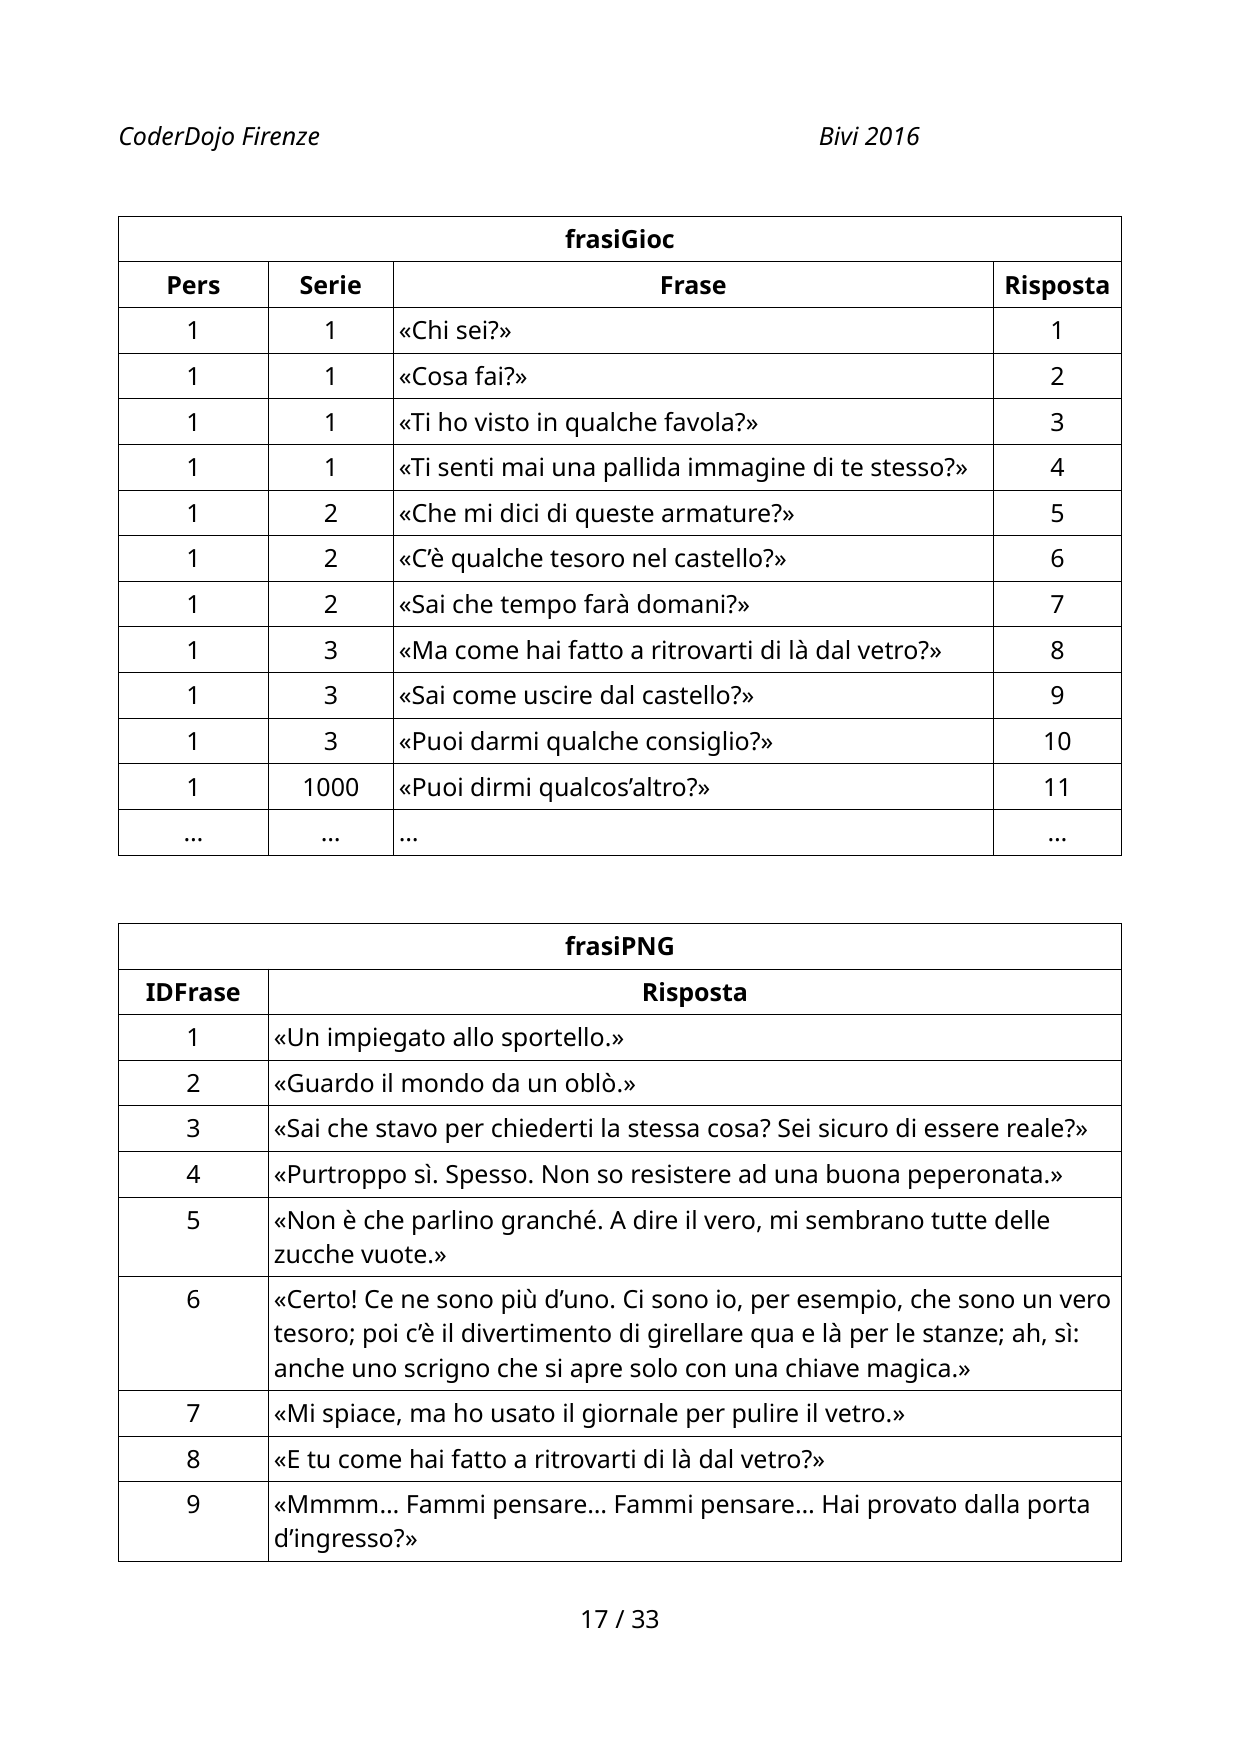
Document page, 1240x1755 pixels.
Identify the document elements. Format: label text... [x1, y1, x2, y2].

table_cell 1 [119, 719, 268, 763]
table_cell IDFrase [119, 970, 268, 1014]
table_cell 3 [994, 399, 1121, 444]
table_cell «Non è che parlino granché. A dire il vero, mi sembrano tutte delle zucche vuote.» [269, 1198, 1121, 1276]
table_cell … [119, 810, 268, 854]
table_cell 1 [269, 445, 393, 489]
table_cell 1 [119, 399, 268, 444]
table_cell «Ma come hai fatto a ritrovarti di là dal vetro?» [394, 627, 993, 672]
table_cell 4 [119, 1152, 268, 1197]
table_cell 1 [269, 399, 393, 444]
table_cell «C’è qualche tesoro nel castello?» [394, 536, 993, 581]
table_header frasiPNG [119, 924, 1121, 968]
table_cell «Cosa fai?» [394, 354, 993, 398]
table_cell 1 [119, 582, 268, 626]
table_cell 1 [119, 536, 268, 581]
table_cell 2 [119, 1061, 268, 1105]
table_cell 1 [119, 1015, 268, 1060]
table_cell «Guardo il mondo da un oblò.» [269, 1061, 1121, 1105]
table_cell 8 [994, 627, 1121, 672]
table_cell 1 [269, 354, 393, 398]
table_header frasiGioc [119, 217, 1121, 261]
table_cell 3 [269, 673, 393, 718]
table_cell 7 [119, 1391, 268, 1436]
table_cell Frase [394, 262, 993, 307]
table_cell 11 [994, 764, 1121, 809]
table_cell «Sai che tempo farà domani?» [394, 582, 993, 626]
table_cell 1 [119, 491, 268, 535]
table_cell Serie [269, 262, 393, 307]
table_cell … [994, 810, 1121, 854]
table_cell 1 [119, 673, 268, 718]
table_cell 3 [269, 627, 393, 672]
table_cell 2 [269, 582, 393, 626]
table_cell 1 [994, 308, 1121, 353]
table_cell «Chi sei?» [394, 308, 993, 353]
table_cell 5 [119, 1198, 268, 1276]
table_cell «Un impiegato allo sportello.» [269, 1015, 1121, 1060]
table_cell «Certo! Ce ne sono più d’uno. Ci sono io, per esempio, che sono un vero tesoro; poi c’è il divertimento di girellare qua e là per le stanze; ah, sì: anche uno scrigno che si apre solo con una chiave magica.» [269, 1277, 1121, 1390]
table_cell 2 [269, 536, 393, 581]
table_cell «E tu come hai fatto a ritrovarti di là dal vetro?» [269, 1437, 1121, 1481]
table_cell 2 [994, 354, 1121, 398]
table_cell Risposta [269, 970, 1121, 1014]
table_cell «Puoi dirmi qualcos’altro?» [394, 764, 993, 809]
table_cell 1 [269, 308, 393, 353]
table_cell 1 [119, 627, 268, 672]
table_cell «Puoi darmi qualche consiglio?» [394, 719, 993, 763]
table_cell … [269, 810, 393, 854]
table_cell 4 [994, 445, 1121, 489]
table_cell 3 [269, 719, 393, 763]
table_cell «Mi spiace, ma ho usato il giornale per pulire il vetro.» [269, 1391, 1121, 1436]
table_cell 10 [994, 719, 1121, 763]
table_cell 5 [994, 491, 1121, 535]
table_cell Pers [119, 262, 268, 307]
table_cell 1000 [269, 764, 393, 809]
table_cell «Mmmm… Fammi pensare… Fammi pensare… Hai provato dalla porta d’ingresso?» [269, 1482, 1121, 1561]
table_cell 6 [119, 1277, 268, 1390]
table_cell 9 [119, 1482, 268, 1561]
table_cell 9 [994, 673, 1121, 718]
table_cell «Ti senti mai una pallida immagine di te stesso?» [394, 445, 993, 489]
table_cell 1 [119, 764, 268, 809]
table_cell «Che mi dici di queste armature?» [394, 491, 993, 535]
table_cell Risposta [994, 262, 1121, 307]
table_cell 7 [994, 582, 1121, 626]
table_cell 1 [119, 354, 268, 398]
table_cell 1 [119, 445, 268, 489]
table_cell 1 [119, 308, 268, 353]
table_cell 2 [269, 491, 393, 535]
table_cell 6 [994, 536, 1121, 581]
table_cell «Sai che stavo per chiederti la stessa cosa? Sei sicuro di essere reale?» [269, 1106, 1121, 1151]
table_cell 3 [119, 1106, 268, 1151]
table_cell 8 [119, 1437, 268, 1481]
table_cell … [394, 810, 993, 854]
table_cell «Ti ho visto in qualche favola?» [394, 399, 993, 444]
table_cell «Sai come uscire dal castello?» [394, 673, 993, 718]
table_cell «Purtroppo sì. Spesso. Non so resistere ad una buona peperonata.» [269, 1152, 1121, 1197]
